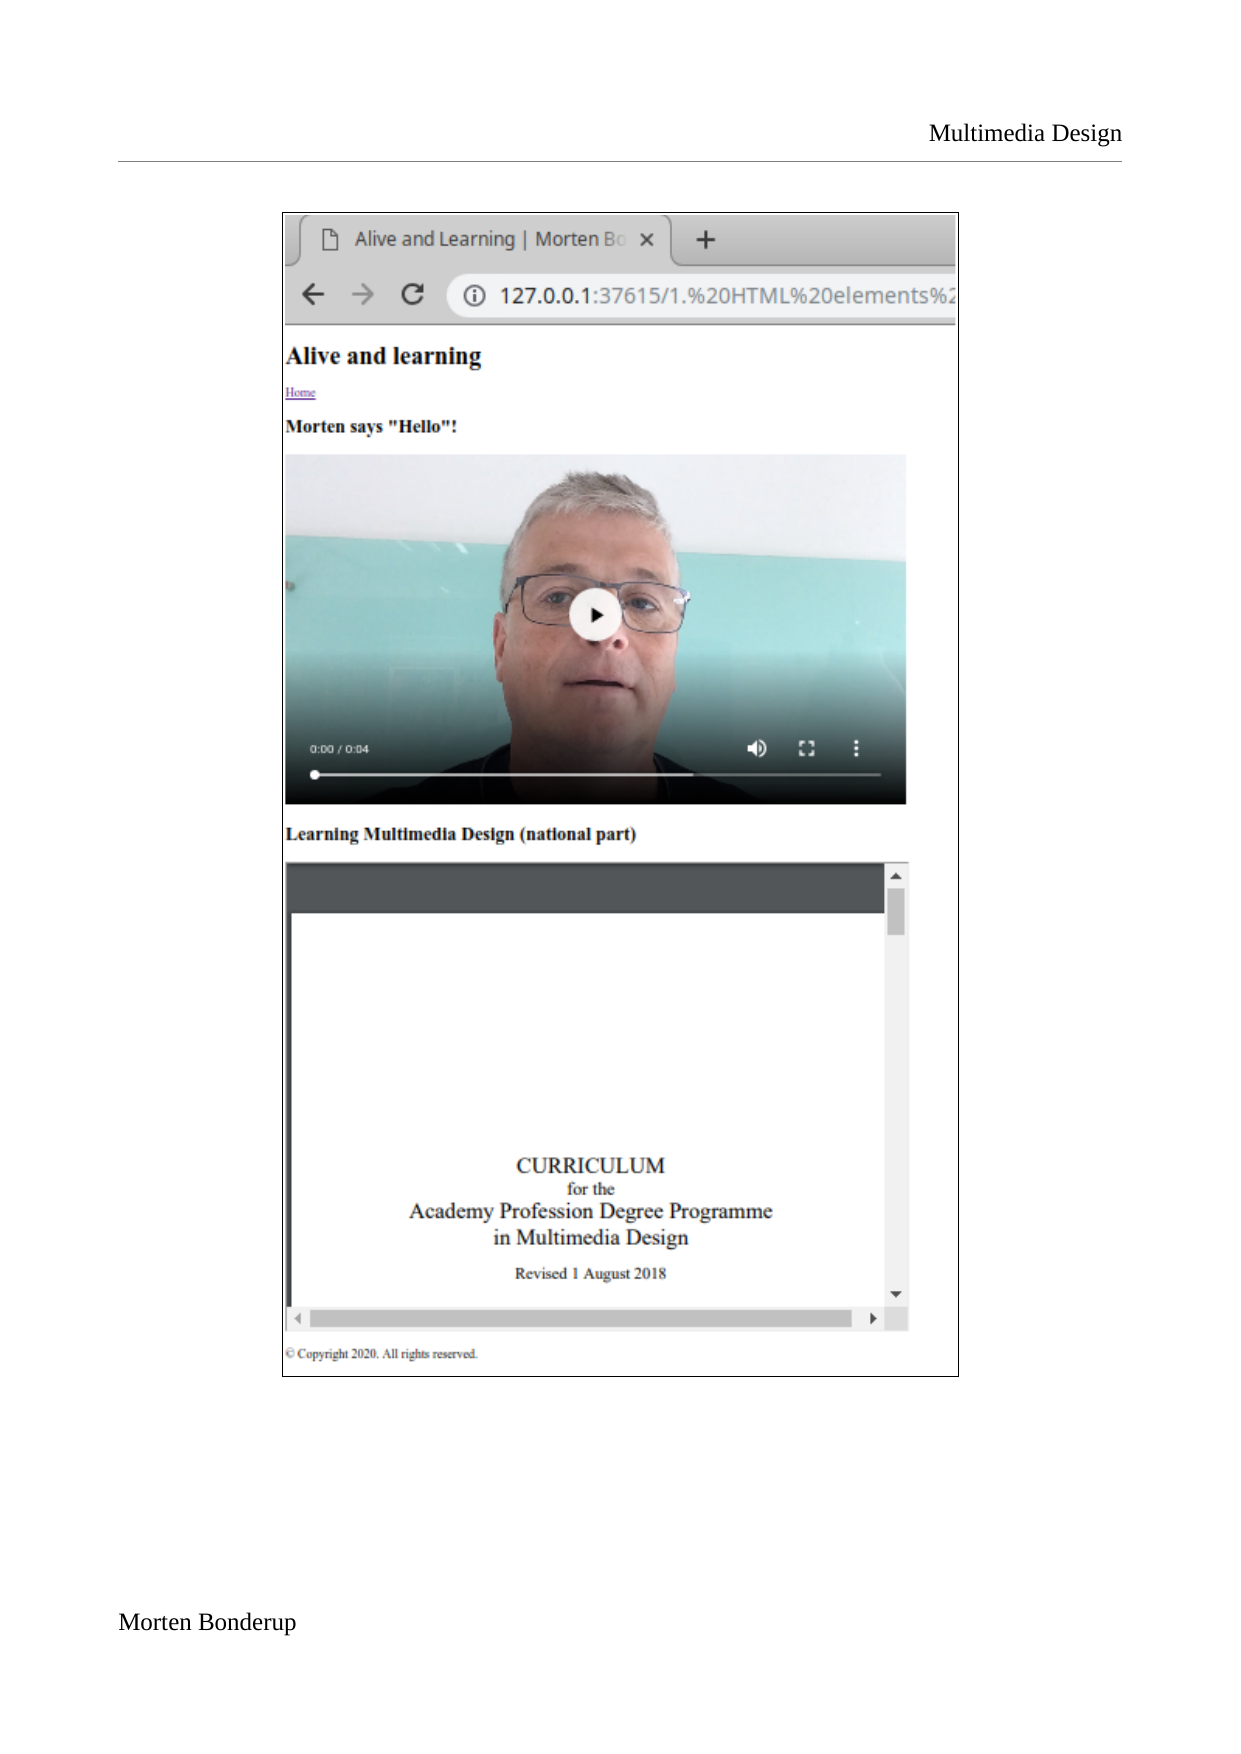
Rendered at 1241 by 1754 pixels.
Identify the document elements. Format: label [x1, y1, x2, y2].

picture [285, 215, 956, 1374]
